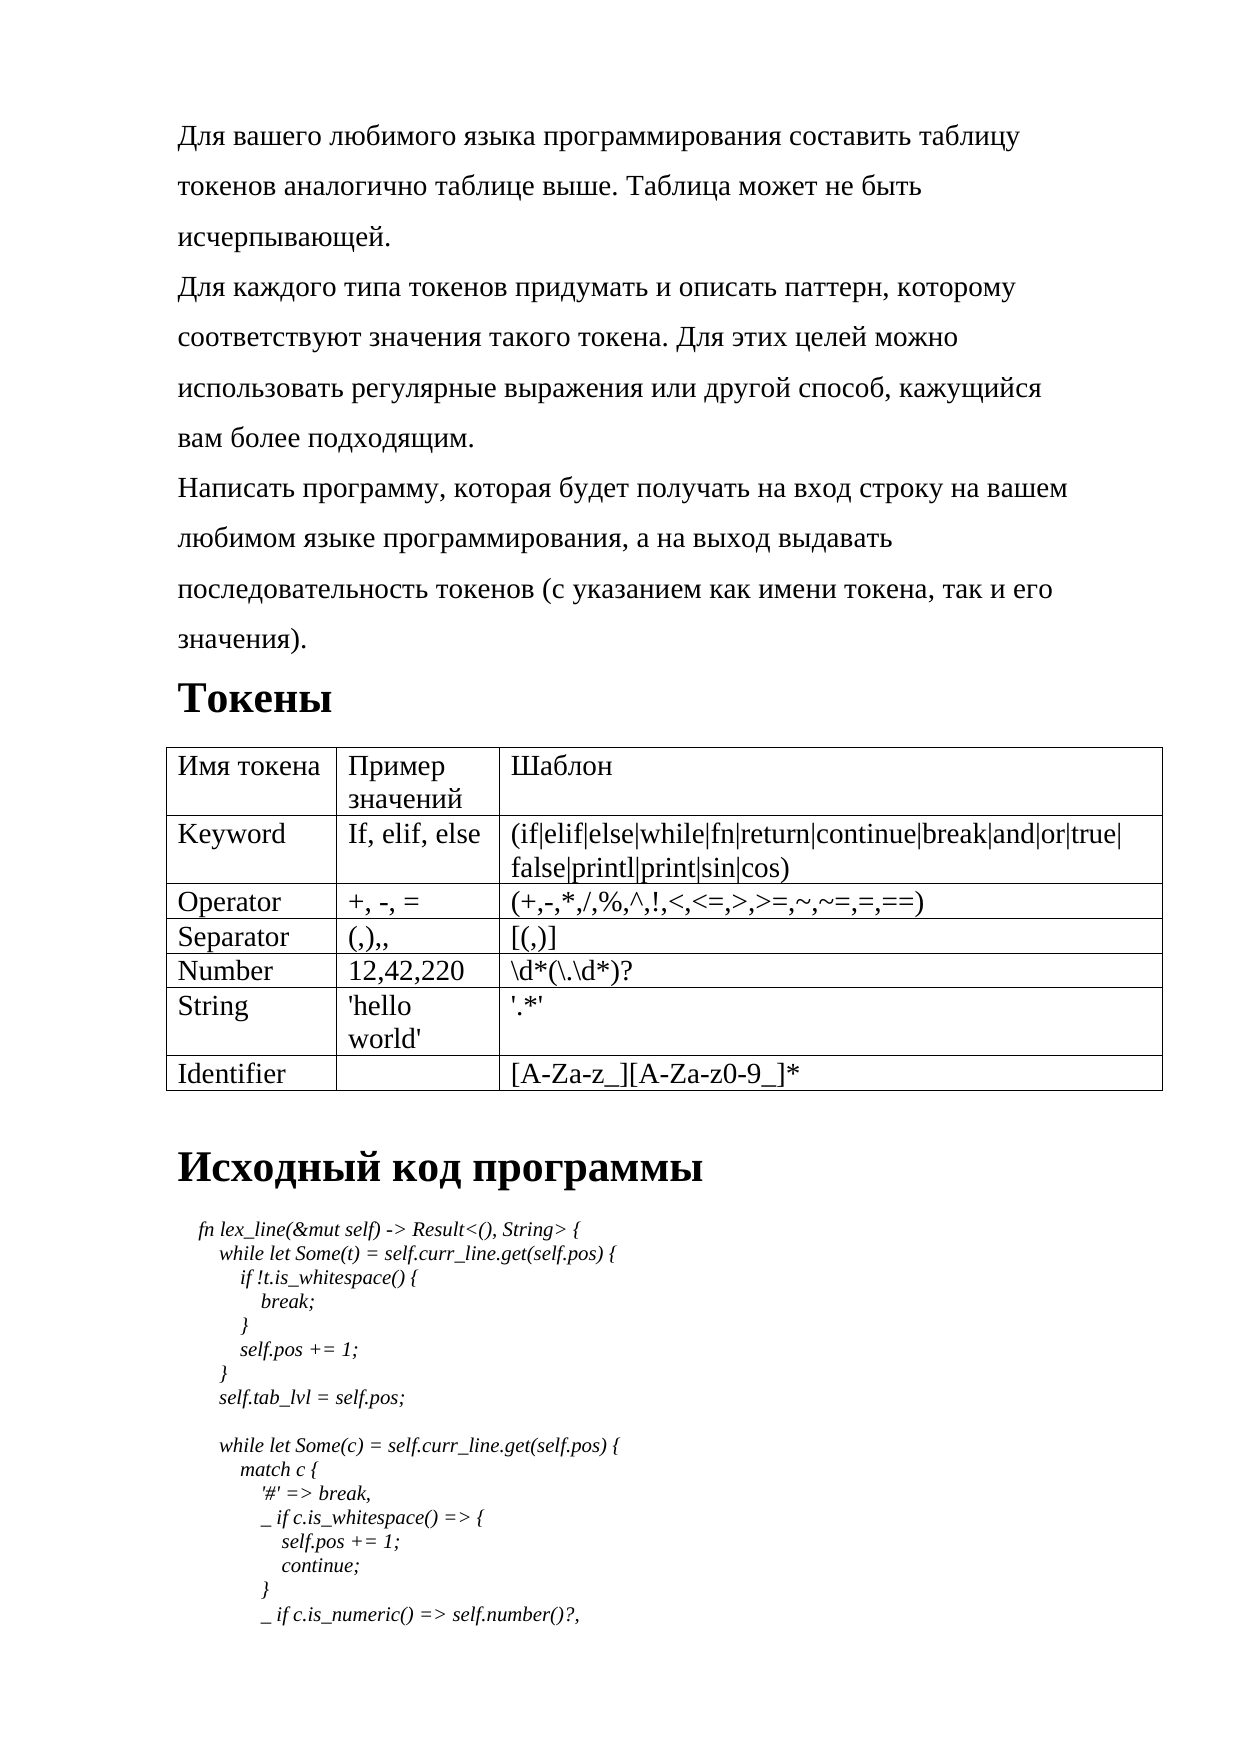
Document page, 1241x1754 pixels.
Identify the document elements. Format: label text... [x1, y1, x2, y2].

text } [177, 1313, 1152, 1337]
text вам более подходящим. [177, 420, 1152, 453]
text fn lex_line(&mut self) -> Result<(), String> { [177, 1216, 1152, 1241]
text значения). [177, 621, 1152, 655]
table_cell [A-Za-z_][A-Za-z0-9_]* [500, 1056, 1162, 1090]
table_cell (if|elif|else|while|fn|return|continue|break|and|or|true|false|printl|print|sin|cos) [500, 816, 1162, 883]
table_header Имя токена [167, 748, 336, 815]
text Для вашего любимого языка программирования составить таблицу [177, 118, 1152, 152]
text _ if c.is_whitespace() => { [177, 1505, 1152, 1529]
table_cell '.*' [500, 988, 1162, 1055]
table_cell +, -, = [337, 884, 499, 918]
text Для каждого типа токенов придумать и описать паттерн, которому [177, 269, 1152, 303]
text break; [177, 1289, 1152, 1313]
table_cell String [167, 988, 336, 1055]
text self.pos += 1; [177, 1337, 1152, 1361]
text токенов аналогично таблице выше. Таблица может не быть [177, 168, 1152, 202]
text match c { [177, 1457, 1152, 1481]
text последовательность токенов (с указанием как имени токена, так и его [177, 571, 1152, 604]
table_cell 'hello world' [337, 988, 499, 1055]
table_cell Number [167, 954, 336, 987]
text if !t.is_whitespace() { [177, 1264, 1152, 1289]
table_cell If, elif, else [337, 816, 499, 883]
table_cell [(,)] [500, 919, 1162, 952]
table_cell Identifier [167, 1056, 336, 1090]
table_cell Keyword [167, 816, 336, 883]
text _ if c.is_numeric() => self.number()?, [177, 1601, 1152, 1626]
text любимом языке программирования, а на выход выдавать [177, 521, 1152, 554]
table_cell [337, 1056, 499, 1090]
table_cell (,),, [337, 919, 499, 952]
table_cell 12,42,220 [337, 954, 499, 987]
text исчерпывающей. [177, 219, 1152, 252]
text Написать программу, которая будет получать на вход строку на вашем [177, 470, 1152, 504]
table_cell Separator [167, 919, 336, 952]
table_cell (+,-,*,/,%,^,!,<,<=,>,>=,~,~=,=,==) [500, 884, 1162, 918]
text Токены [177, 672, 1152, 722]
text соответствуют значения такого токена. Для этих целей можно [177, 319, 1152, 353]
text self.pos += 1; [177, 1529, 1152, 1553]
text } [177, 1361, 1152, 1385]
text self.tab_lvl = self.pos; [177, 1385, 1152, 1409]
text использовать регулярные выражения или другой способ, кажущийся [177, 370, 1152, 403]
text '#' => break, [177, 1481, 1152, 1505]
table_header Пример значений [337, 748, 499, 815]
table_cell Operator [167, 884, 336, 918]
table_cell \d*(\.\d*)? [500, 954, 1162, 987]
text while let Some(c) = self.curr_line.get(self.pos) { [177, 1433, 1152, 1457]
text } [177, 1577, 1152, 1601]
text Исходный код программы [177, 1141, 1152, 1191]
text continue; [177, 1553, 1152, 1577]
table_header Шаблон [500, 748, 1162, 815]
text while let Some(t) = self.curr_line.get(self.pos) { [177, 1241, 1152, 1264]
